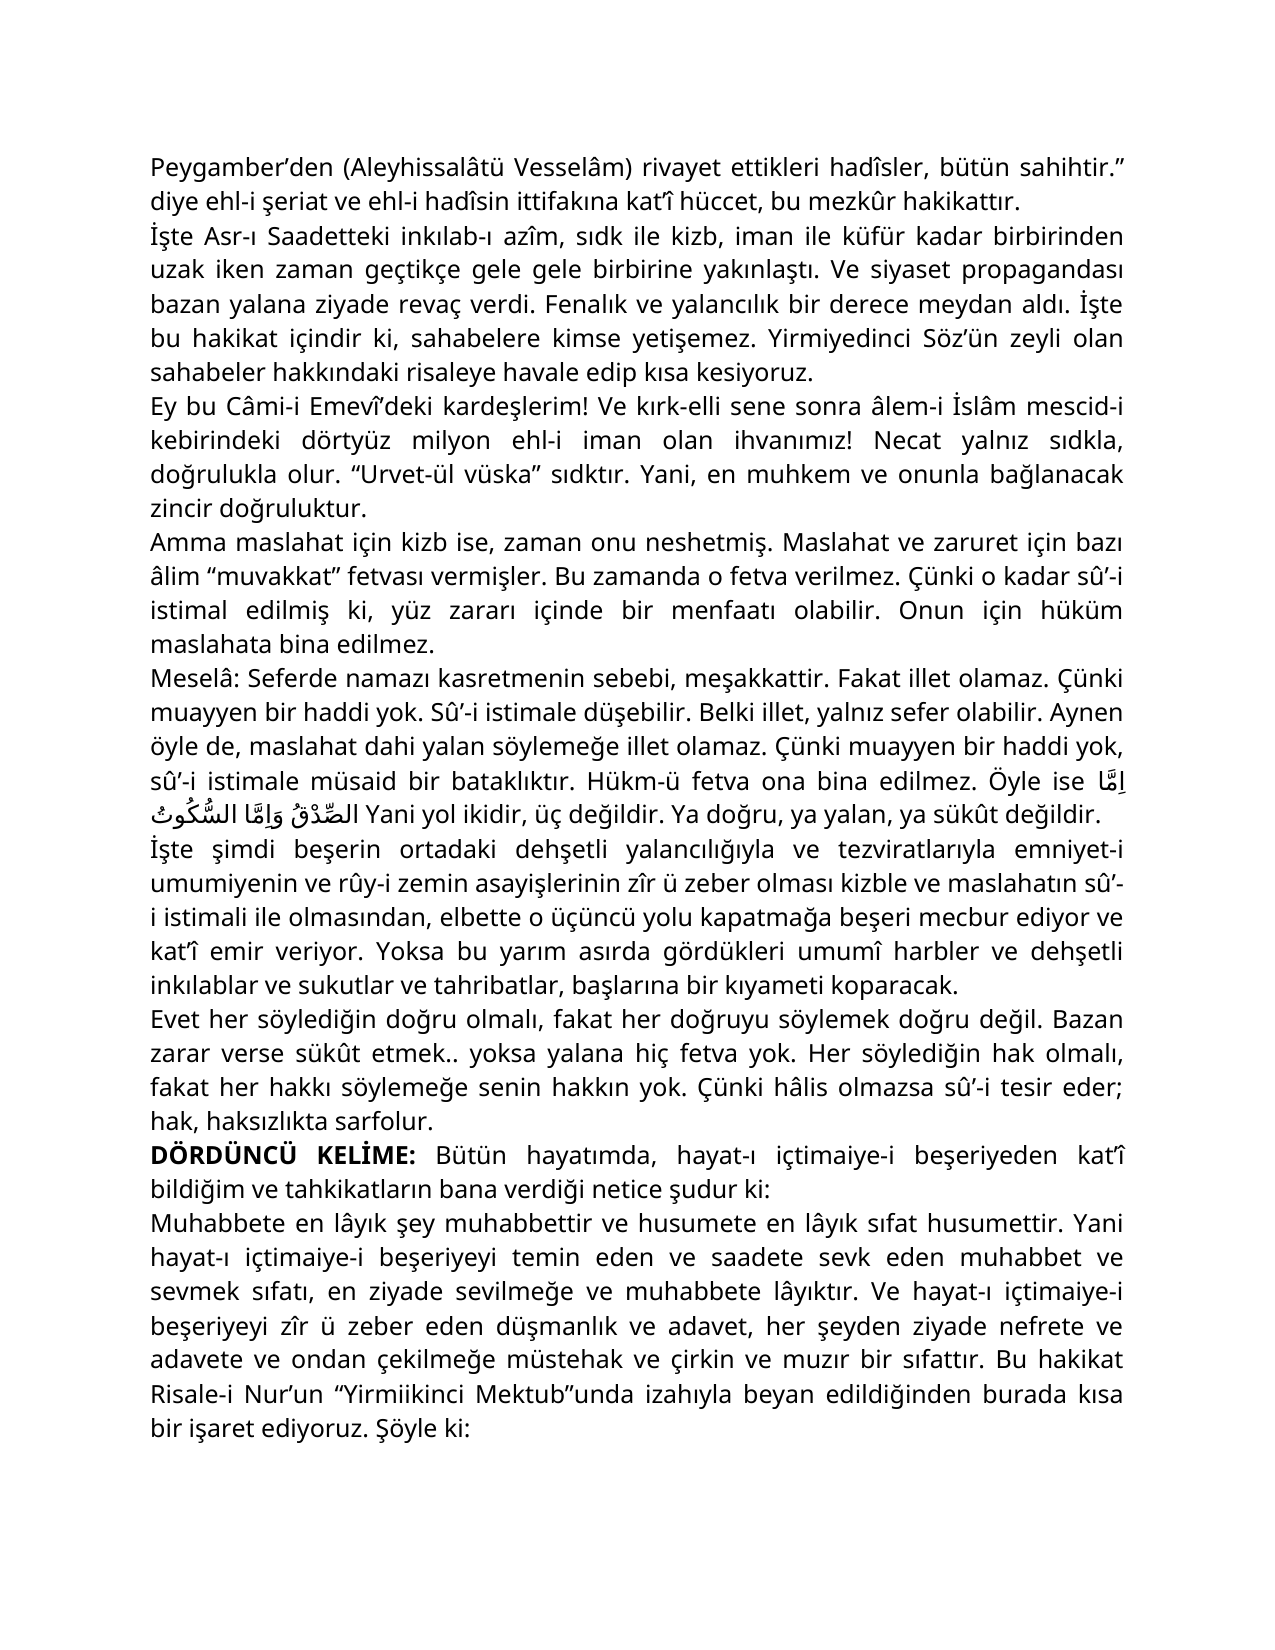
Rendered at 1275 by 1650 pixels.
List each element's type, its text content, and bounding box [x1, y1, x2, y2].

text Meselâ: Seferde namazı kasretmenin sebebi, meşakkattir. Fakat illet olamaz. Çünki muayyen bir haddi yok. Sû’-i istimale düşebilir. Belki illet, yalnız sefer olabilir. Aynen öyle de, maslahat dahi yalan söylemeğe illet olamaz. Çünki muayyen bir haddi yok, sû’-i istimale müsaid bir bataklıktır. Hükm-ü fetva ona bina edilmez. Öyle ise اِمَّا الصِّدْقُ وَاِمَّا السُّكُوتُ Yani yol ikidir, üç değildir. Ya doğru, ya yalan, ya sükût değildir. [150, 661, 1125, 831]
text Ey bu Câmi-i Emevî’deki kardeşlerim! Ve kırk-elli sene sonra âlem-i İslâm mescid-i kebirindeki dörtyüz milyon ehl-i iman olan ihvanımız! Necat yalnız sıdkla, doğrulukla olur. “Urvet-ül vüska” sıdktır. Yani, en muhkem ve onunla bağlanacak zincir doğruluktur. [150, 388, 1125, 525]
text İşte Asr-ı Saadetteki inkılab-ı azîm, sıdk ile kizb, iman ile küfür kadar birbirinden uzak iken zaman geçtikçe gele gele birbirine yakınlaştı. Ve siyaset propagandası bazan yalana ziyade revaç verdi. Fenalık ve yalancılık bir derece meydan aldı. İşte bu hakikat içindir ki, sahabelere kimse yetişemez. Yirmiyedinci Söz’ün zeyli olan sahabeler hakkındaki risaleye havale edip kısa kesiyoruz. [150, 218, 1125, 388]
text DÖRDÜNCÜ KELİME: Bütün hayatımda, hayat-ı içtimaiye-i beşeriyeden kat’î bildiğim ve tahkikatların bana verdiği netice şudur ki: [150, 1138, 1125, 1206]
text Muhabbete en lâyık şey muhabbettir ve husumete en lâyık sıfat husumettir. Yani hayat-ı içtimaiye-i beşeriyeyi temin eden ve saadete sevk eden muhabbet ve sevmek sıfatı, en ziyade sevilmeğe ve muhabbete lâyıktır. Ve hayat-ı içtimaiye-i beşeriyeyi zîr ü zeber eden düşmanlık ve adavet, her şeyden ziyade nefrete ve adavete ve ondan çekilmeğe müstehak ve çirkin ve muzır bir sıfattır. Bu hakikat Risale-i Nur’un “Yirmiikinci Mektub”unda izahıyla beyan edildiğinden burada kısa bir işaret ediyoruz. Şöyle ki: [150, 1206, 1125, 1444]
text Amma maslahat için kizb ise, zaman onu neshetmiş. Maslahat ve zaruret için bazı âlim “muvakkat” fetvası vermişler. Bu zamanda o fetva verilmez. Çünki o kadar sû’-i istimal edilmiş ki, yüz zararı içinde bir menfaatı olabilir. Onun için hüküm maslahata bina edilmez. [150, 525, 1125, 661]
text Peygamber’den (Aleyhissalâtü Vesselâm) rivayet ettikleri hadîsler, bütün sahihtir.” diye ehl-i şeriat ve ehl-i hadîsin ittifakına kat’î hüccet, bu mezkûr hakikattır. [150, 150, 1125, 218]
text Evet her söylediğin doğru olmalı, fakat her doğruyu söylemek doğru değil. Bazan zarar verse sükût etmek.. yoksa yalana hiç fetva yok. Her söylediğin hak olmalı, fakat her hakkı söylemeğe senin hakkın yok. Çünki hâlis olmazsa sû’-i tesir eder; hak, haksızlıkta sarfolur. [150, 1002, 1125, 1138]
text İşte şimdi beşerin ortadaki dehşetli yalancılığıyla ve tezviratlarıyla emniyet-i umumiyenin ve rûy-i zemin asayişlerinin zîr ü zeber olması kizble ve maslahatın sû’-i istimali ile olmasından, elbette o üçüncü yolu kapatmağa beşeri mecbur ediyor ve kat’î emir veriyor. Yoksa bu yarım asırda gördükleri umumî harbler ve dehşetli inkılablar ve sukutlar ve tahribatlar, başlarına bir kıyameti koparacak. [150, 831, 1125, 1002]
